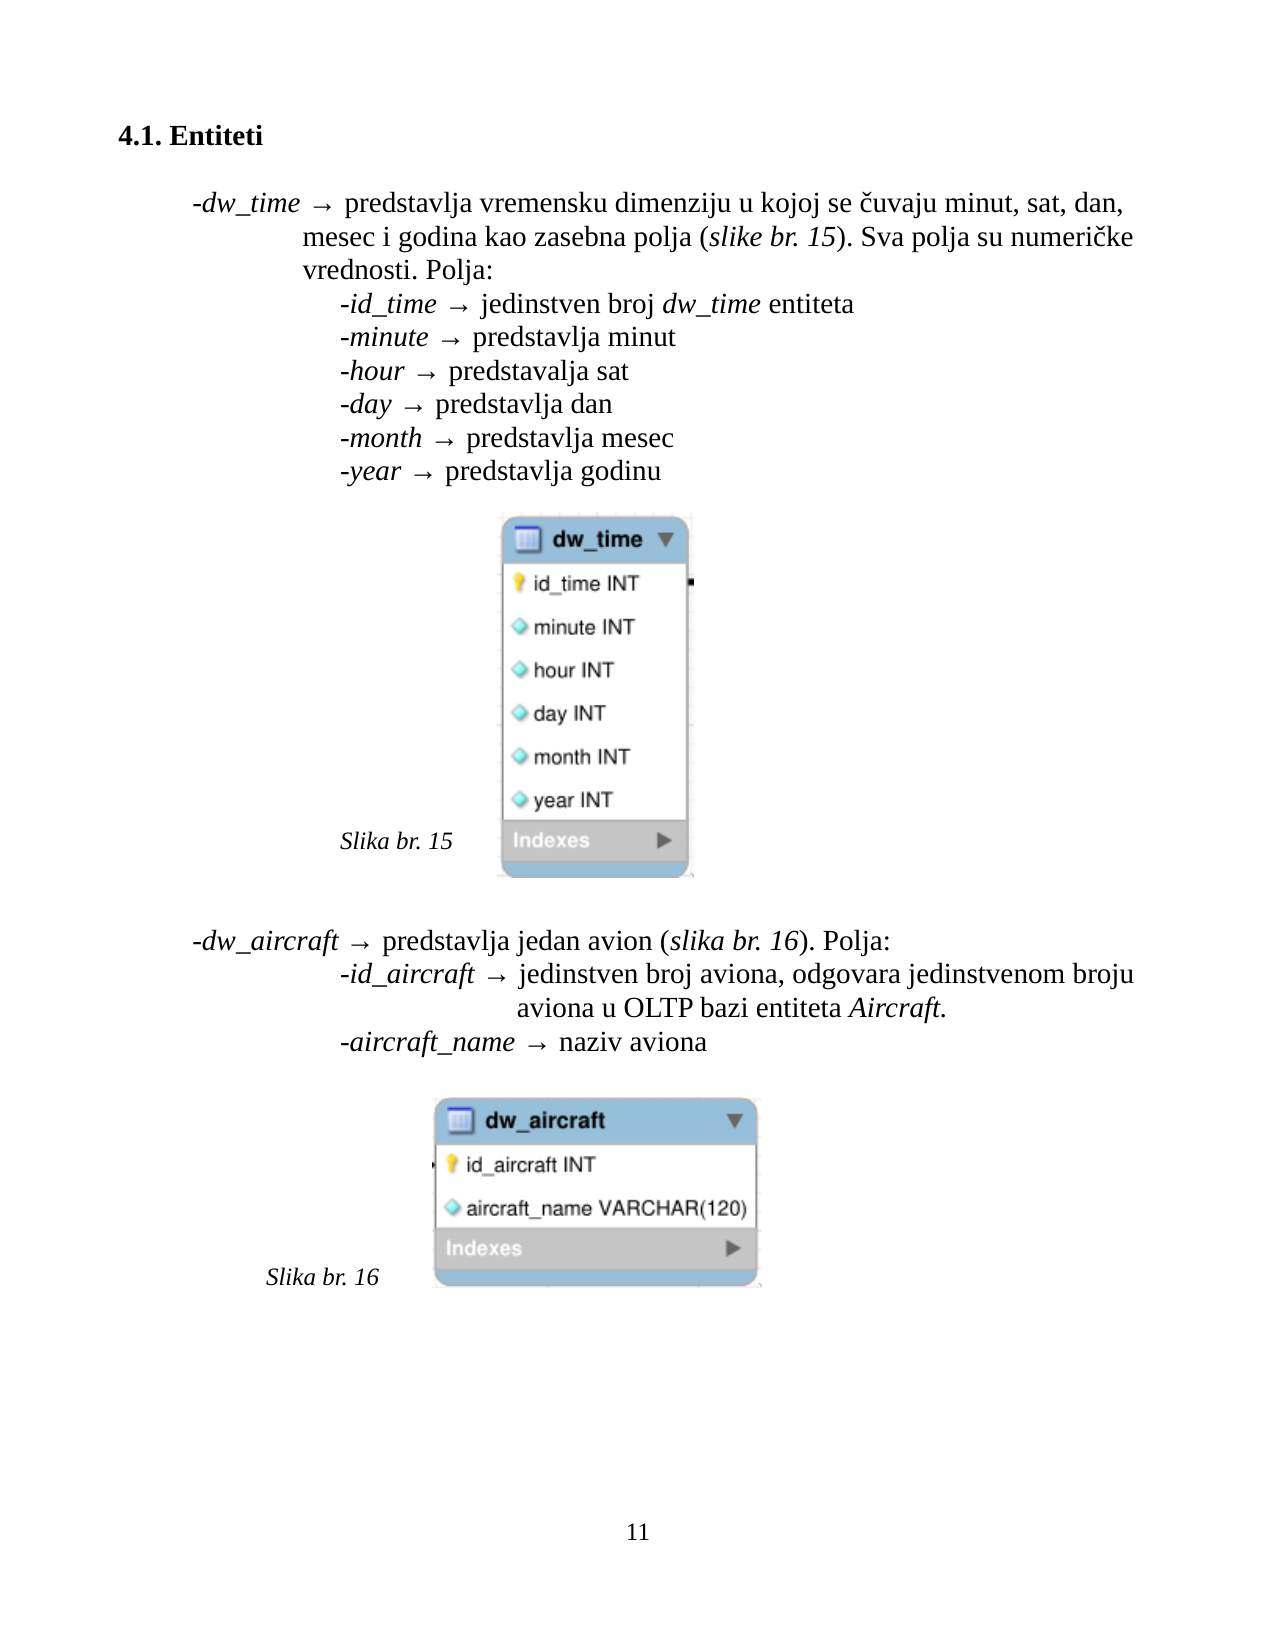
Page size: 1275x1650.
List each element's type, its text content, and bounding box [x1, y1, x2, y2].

text -year → predstavlja godinu [118, 453, 1157, 487]
text -day → predstavlja dan [118, 386, 1157, 420]
text -aircraft_name → naziv aviona [118, 1024, 1157, 1057]
text -id_aircraft → jedinstven broj aviona, odgovara jedinstvenom broju aviona u OLTP bazi entiteta Aircraft. [118, 957, 1157, 1024]
text [694, 822, 1157, 856]
text 4.1. Entiteti [118, 118, 1157, 152]
text -minute → predstavlja minut [118, 319, 1157, 353]
text -month → predstavlja mesec [118, 420, 1157, 453]
text Slika br. 15 [118, 822, 496, 856]
picture [432, 1097, 762, 1288]
text -id_time → jedinstven broj dw_time entiteta [118, 286, 1157, 319]
text Slika br. 16 [118, 1258, 1157, 1292]
text -dw_time → predstavlja vremensku dimenziju u kojoj se čuvaju minut, sat, dan, mesec i godina kao zasebna polja (slike br. 15). Sva polja su numeričke vrednosti. Polja: [118, 185, 1157, 286]
text -hour → predstavalja sat [118, 353, 1157, 386]
text -dw_aircraft → predstavlja jedan avion (slika br. 16). Polja: [118, 923, 1157, 957]
picture [496, 512, 694, 878]
